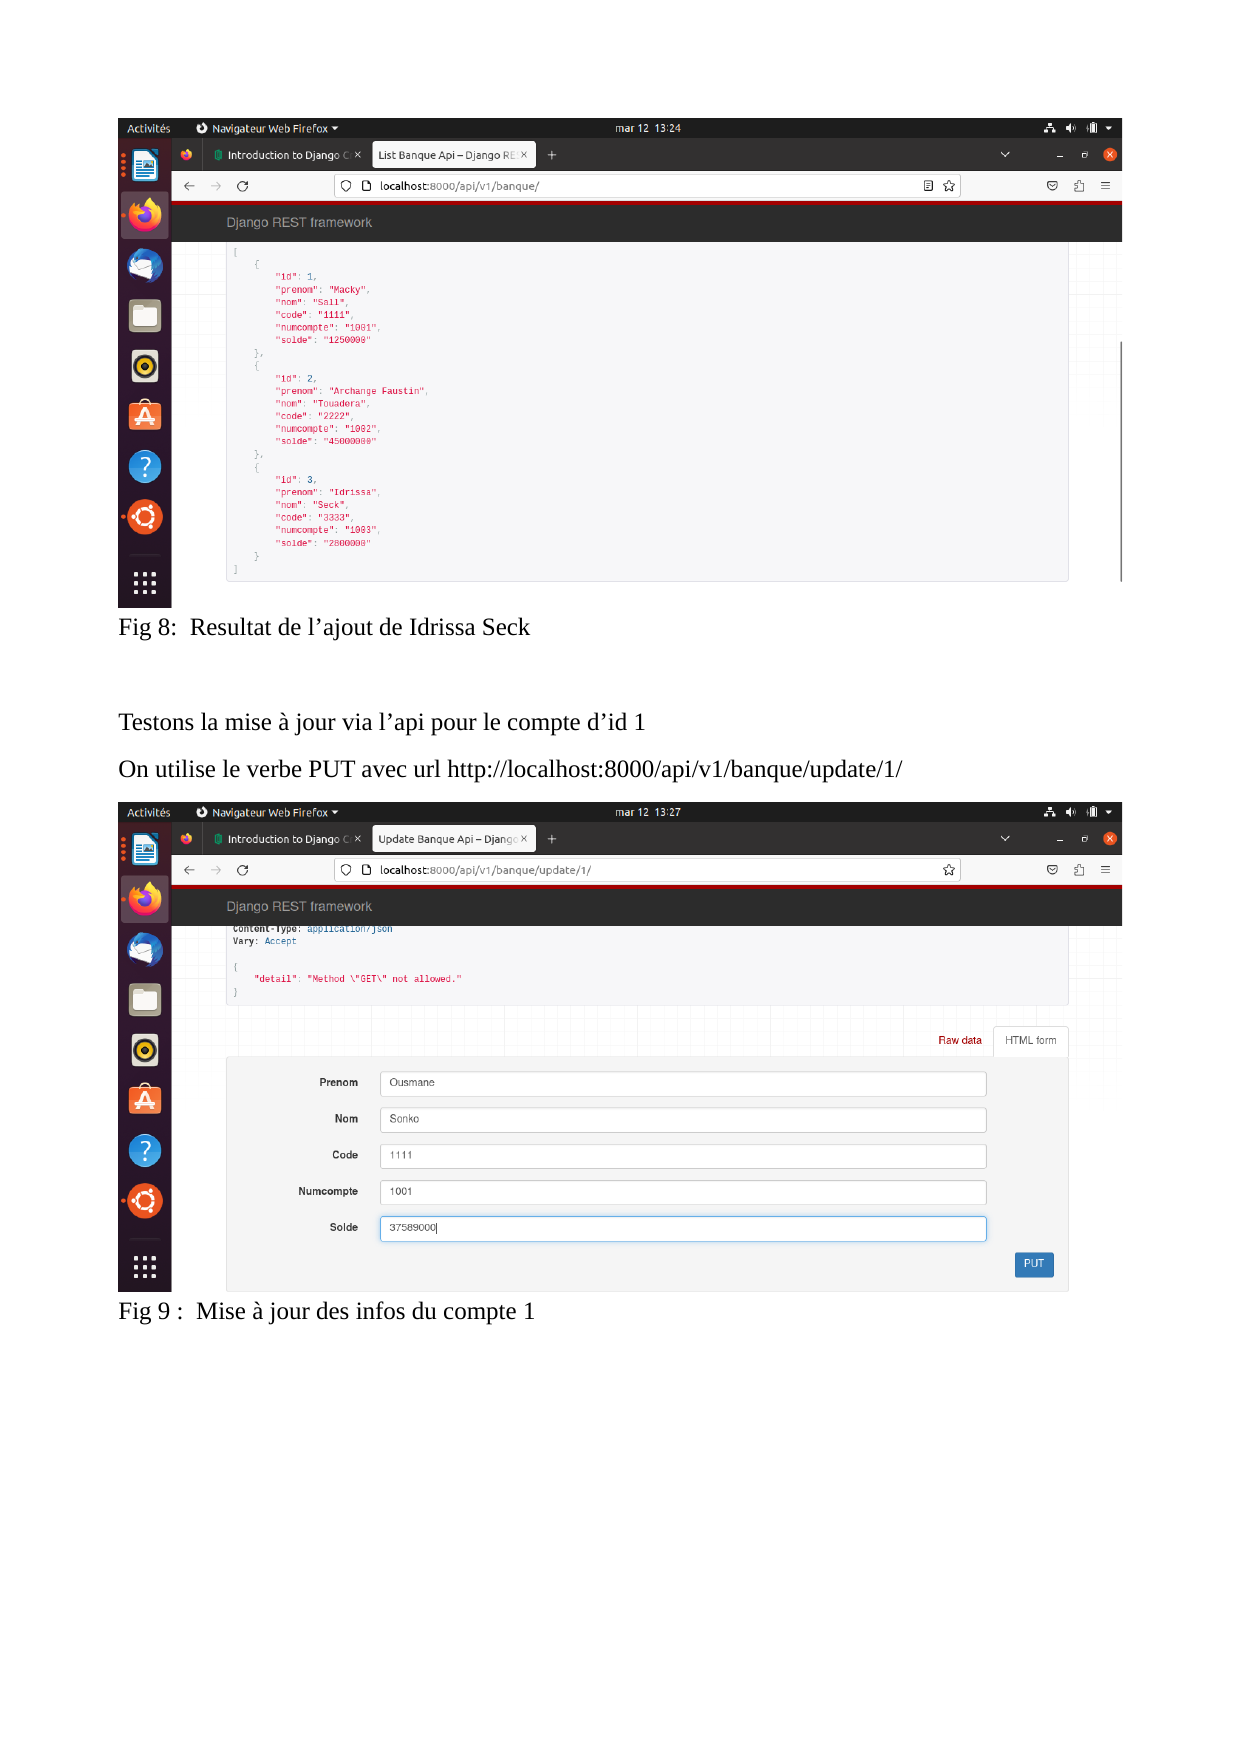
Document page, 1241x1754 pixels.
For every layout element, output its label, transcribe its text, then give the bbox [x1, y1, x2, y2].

text Testons la mise à jour via l’api pour le compte d’id 1 [118, 707, 1122, 736]
text On utilise le verbe PUT avec url http://localhost:8000/api/v1/banque/update/1/ [118, 754, 1122, 783]
text Fig 8: Resultat de l’ajout de Idrissa Seck [118, 608, 1122, 641]
text Fig 9 : Mise à jour des infos du compte 1 [118, 1292, 1122, 1324]
picture [118, 118, 1123, 608]
picture [118, 802, 1123, 1292]
